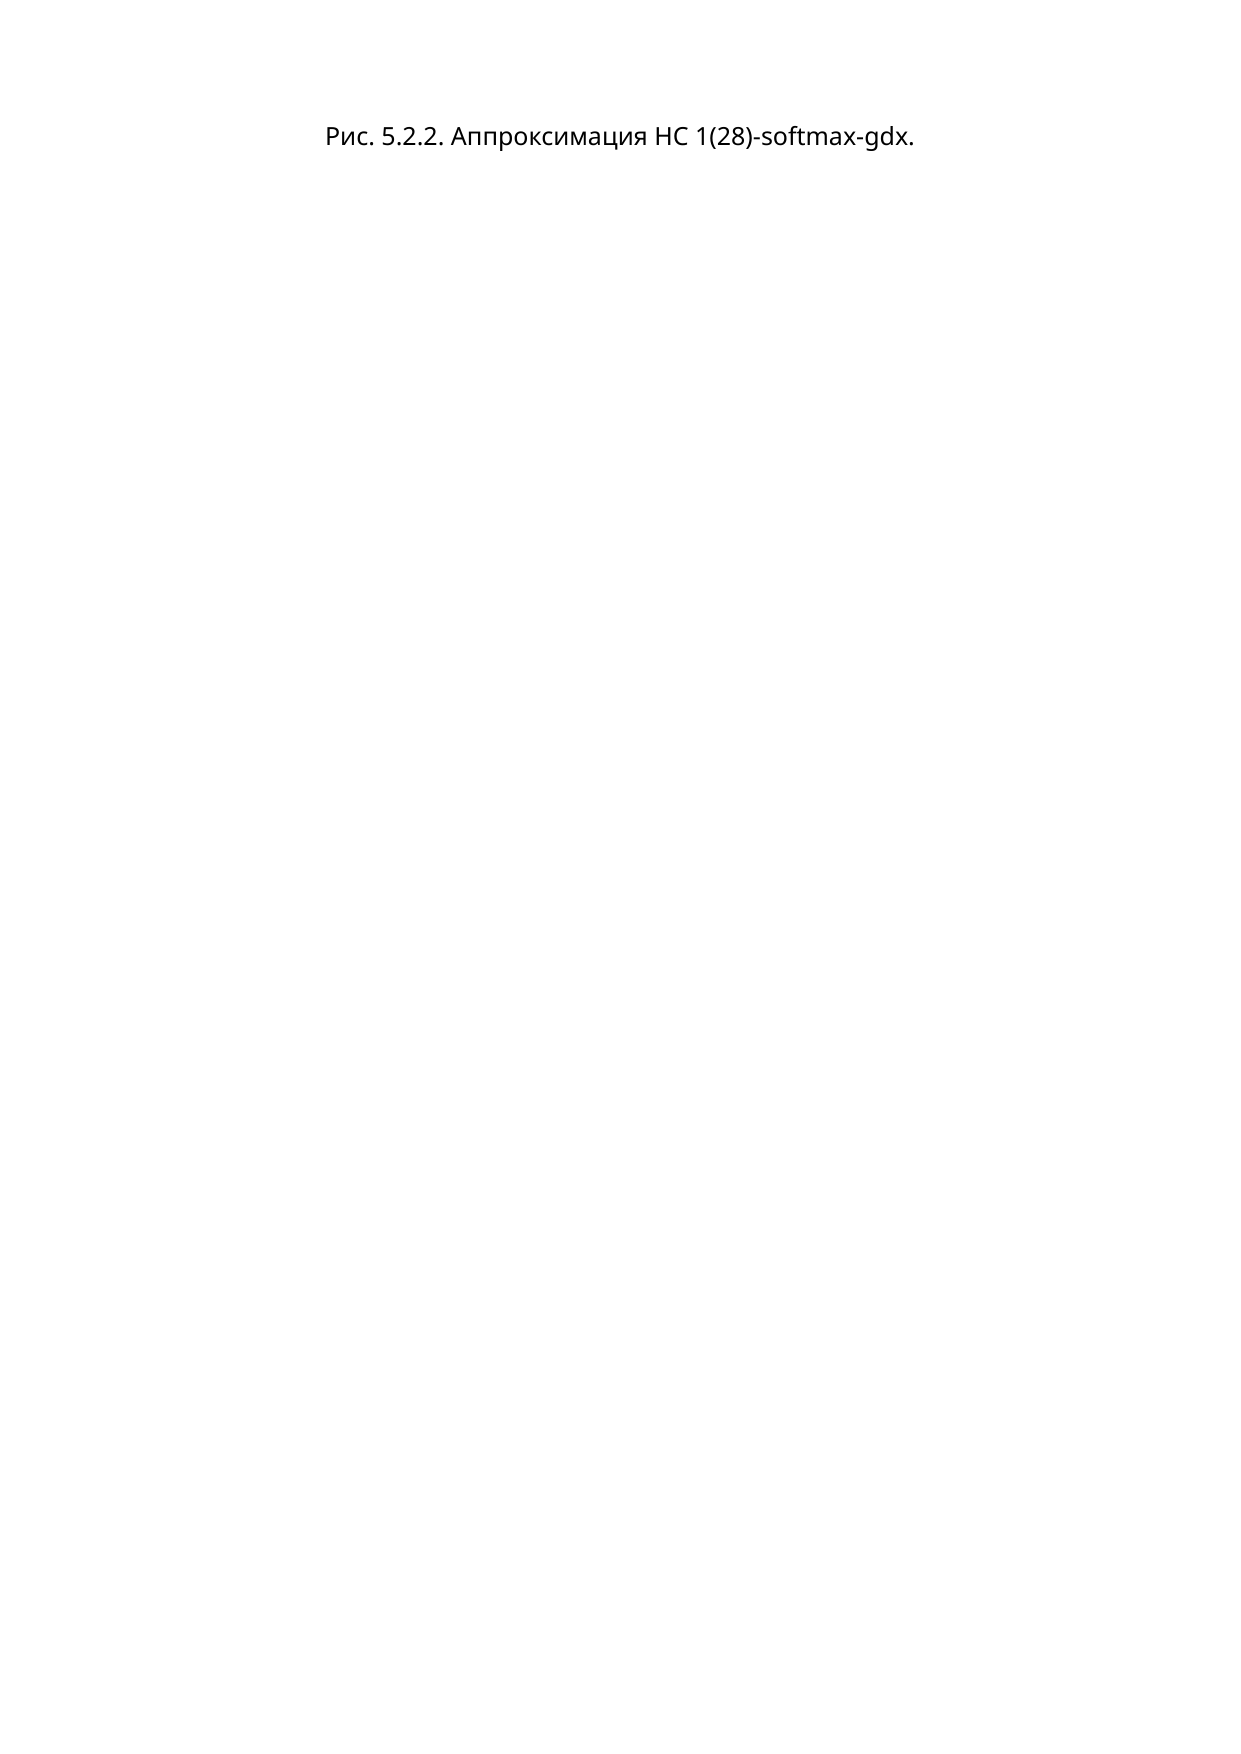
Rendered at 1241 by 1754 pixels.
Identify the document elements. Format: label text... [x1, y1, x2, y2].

text Рис. 5.2.2. Аппроксимация НС 1(28)-softmax-gdx. [118, 118, 1122, 152]
